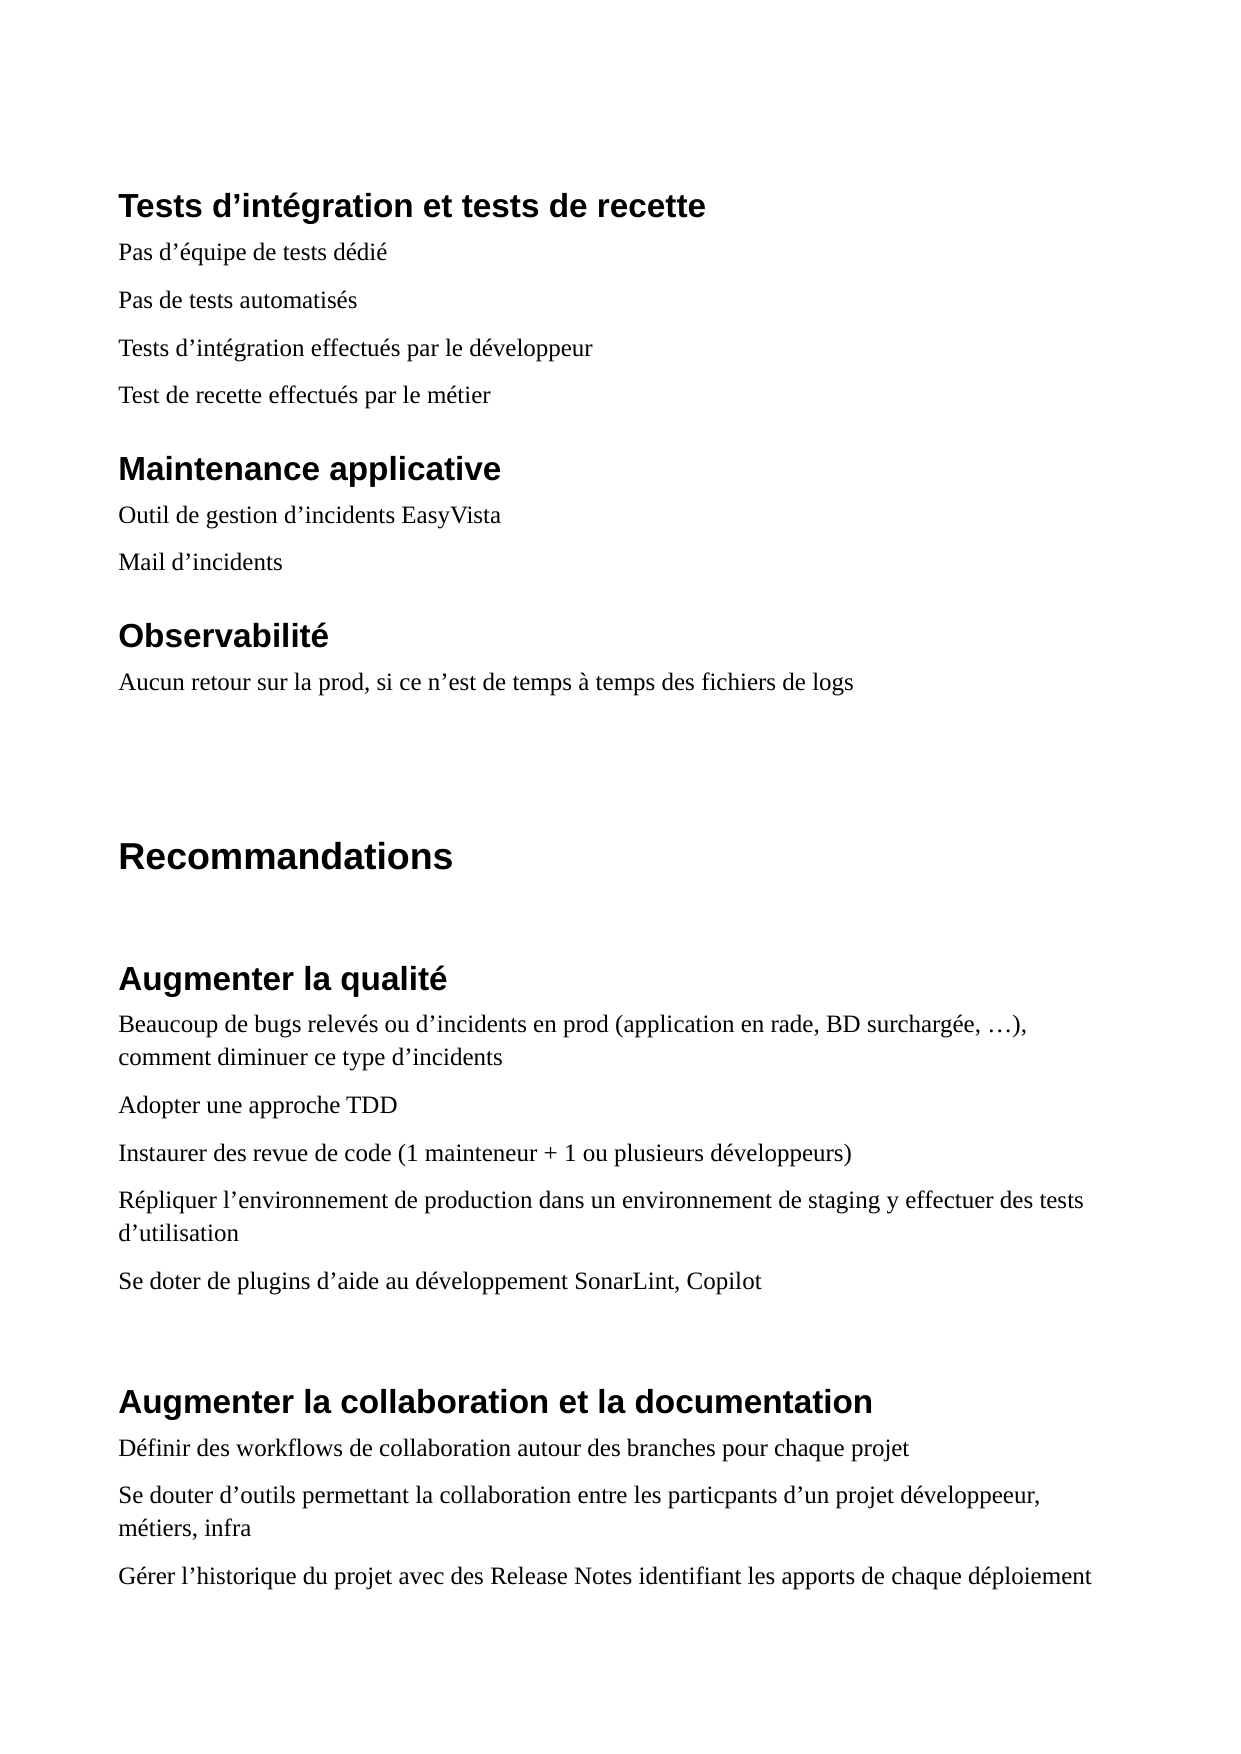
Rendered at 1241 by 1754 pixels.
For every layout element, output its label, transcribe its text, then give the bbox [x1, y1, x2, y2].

subtitle Augmenter la qualité [118, 958, 1122, 997]
text Outil de gestion d’incidents EasyVista [118, 500, 1122, 528]
subtitle Augmenter la collaboration et la documentation [118, 1382, 1122, 1420]
text Adopter une approche TDD [118, 1090, 1122, 1119]
text Gérer l’historique du projet avec des Release Notes identifiant les apports de chaque déploiement [118, 1561, 1122, 1590]
text Répliquer l’environnement de production dans un environnement de staging y effectuer des tests d’utilisation [118, 1185, 1122, 1247]
text Test de recette effectués par le métier [118, 380, 1122, 409]
text Instaurer des revue de code (1 mainteneur + 1 ou plusieurs développeurs) [118, 1138, 1122, 1166]
text Mail d’incidents [118, 547, 1122, 576]
text Aucun retour sur la prod, si ce n’est de temps à temps des fichiers de logs [118, 667, 1122, 695]
text Se douter d’outils permettant la collaboration entre les particpants d’un projet développeeur, métiers, infra [118, 1481, 1122, 1542]
subtitle Maintenance applicative [118, 449, 1122, 487]
text Définir des workflows de collaboration autour des branches pour chaque projet [118, 1433, 1122, 1462]
subtitle Recommandations [118, 834, 1122, 878]
text Pas d’équipe de tests dédié [118, 237, 1122, 266]
text Beaucoup de bugs relevés ou d’incidents en prod (application en rade, BD surchargée, …), comment diminuer ce type d’incidents [118, 1009, 1122, 1071]
subtitle Tests d’intégration et tests de recette [118, 187, 1122, 225]
text Pas de tests automatisés [118, 285, 1122, 314]
text Tests d’intégration effectués par le développeur [118, 333, 1122, 361]
subtitle Observabilité [118, 616, 1122, 654]
text Se doter de plugins d’aide au développement SonarLint, Copilot [118, 1266, 1122, 1295]
